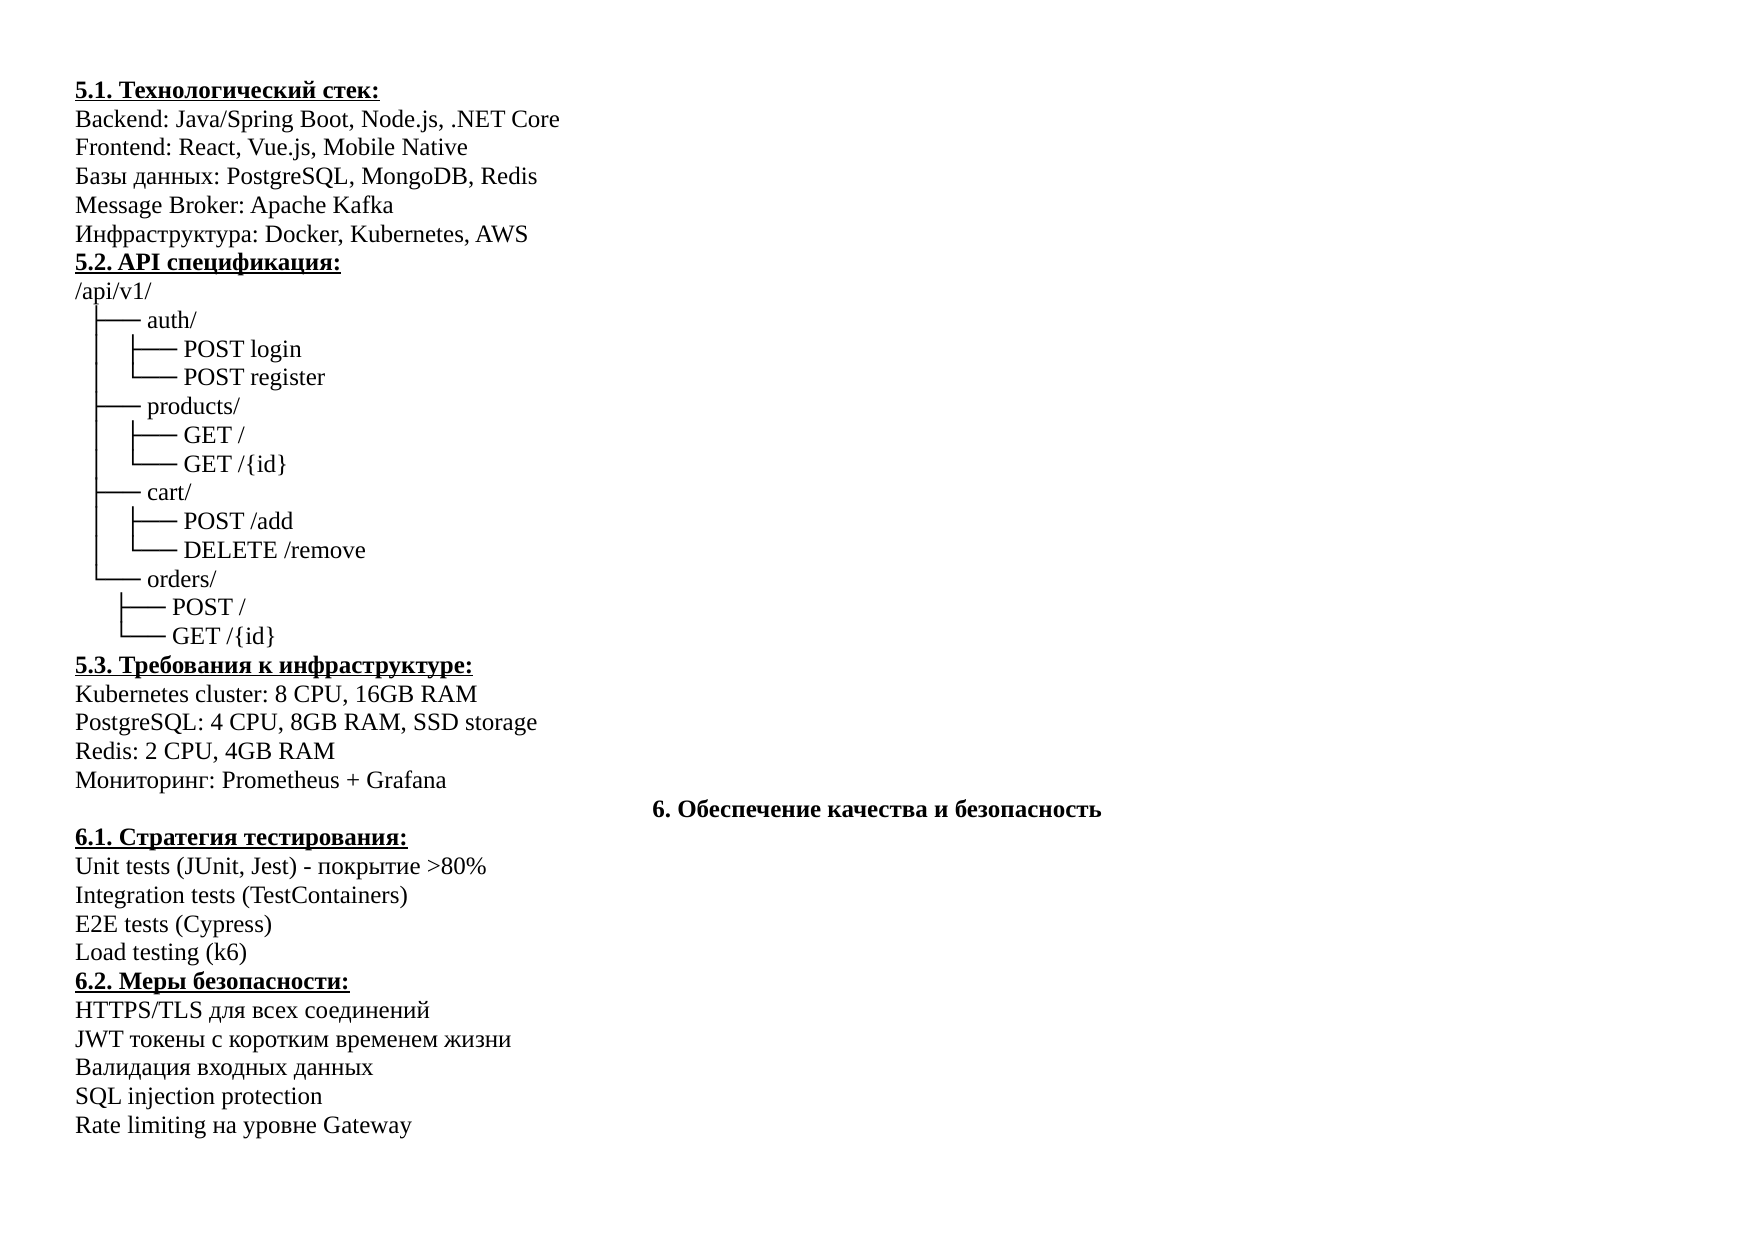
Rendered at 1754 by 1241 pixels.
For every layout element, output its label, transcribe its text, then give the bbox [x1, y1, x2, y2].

text PostgreSQL: 4 CPU, 8GB RAM, SSD storage [75, 707, 1679, 736]
text ├── POST / [75, 592, 120, 621]
text Redis: 2 CPU, 4GB RAM [75, 736, 1679, 765]
text Базы данных: PostgreSQL, MongoDB, Redis [75, 161, 1679, 190]
text │ ├── GET / [97, 420, 132, 449]
text Валидация входных данных [75, 1052, 1679, 1081]
text │ ├── POST login [97, 334, 132, 362]
text 5.3. Требования к инфраструктуре: [75, 650, 1679, 679]
text │ └── DELETE /remove [75, 535, 95, 564]
text Инфраструктура: Docker, Kubernetes, AWS [75, 219, 1679, 247]
text │ ├── POST /add [134, 506, 1679, 535]
text │ ├── POST login [134, 334, 1679, 362]
text │ └── DELETE /remove [97, 535, 1679, 564]
text │ └── GET /{id} [75, 449, 95, 477]
text └── GET /{id} [75, 621, 1679, 650]
text │ ├── POST /add [75, 506, 95, 535]
text 6. Обеспечение качества и безопасность [75, 794, 1679, 822]
text │ └── POST register [97, 362, 1679, 391]
text │ ├── POST /add [97, 506, 132, 535]
text /api/v1/ [75, 276, 1679, 305]
text │ └── POST register [75, 362, 95, 391]
text ├── POST / [122, 592, 1679, 621]
text Мониторинг: Prometheus + Grafana [75, 765, 1679, 794]
text ├── products/ [75, 391, 95, 420]
text Rate limiting на уровне Gateway [75, 1110, 1679, 1139]
text │ ├── GET / [75, 420, 95, 449]
text Backend: Java/Spring Boot, Node.js, .NET Core [75, 104, 1679, 132]
text │ └── GET /{id} [97, 449, 1679, 477]
text Unit tests (JUnit, Jest) - покрытие >80% [75, 851, 1679, 880]
text E2E tests (Cypress) [75, 909, 1679, 937]
text HTTPS/TLS для всех соединений [75, 995, 1679, 1024]
text Load testing (k6) [75, 937, 1679, 966]
text ├── auth/ [97, 305, 1679, 334]
text JWT токены с коротким временем жизни [75, 1024, 1679, 1052]
text 5.1. Технологический стек: [75, 75, 1679, 104]
text 6.1. Стратегия тестирования: [75, 822, 1679, 851]
text Kubernetes cluster: 8 CPU, 16GB RAM [75, 679, 1679, 707]
text SQL injection protection [75, 1081, 1679, 1110]
text 6.2. Меры безопасности: [75, 966, 1679, 995]
text ├── products/ [97, 391, 1679, 420]
text ├── auth/ [75, 305, 95, 334]
text └── orders/ [75, 564, 1679, 592]
text Message Broker: Apache Kafka [75, 190, 1679, 219]
text │ ├── POST login [75, 334, 95, 362]
text 5.2. API спецификация: [75, 247, 1679, 276]
text ├── cart/ [97, 477, 1679, 506]
text ├── cart/ [75, 477, 95, 506]
text │ ├── GET / [134, 420, 1679, 449]
text Integration tests (TestContainers) [75, 880, 1679, 909]
text Frontend: React, Vue.js, Mobile Native [75, 132, 1679, 161]
